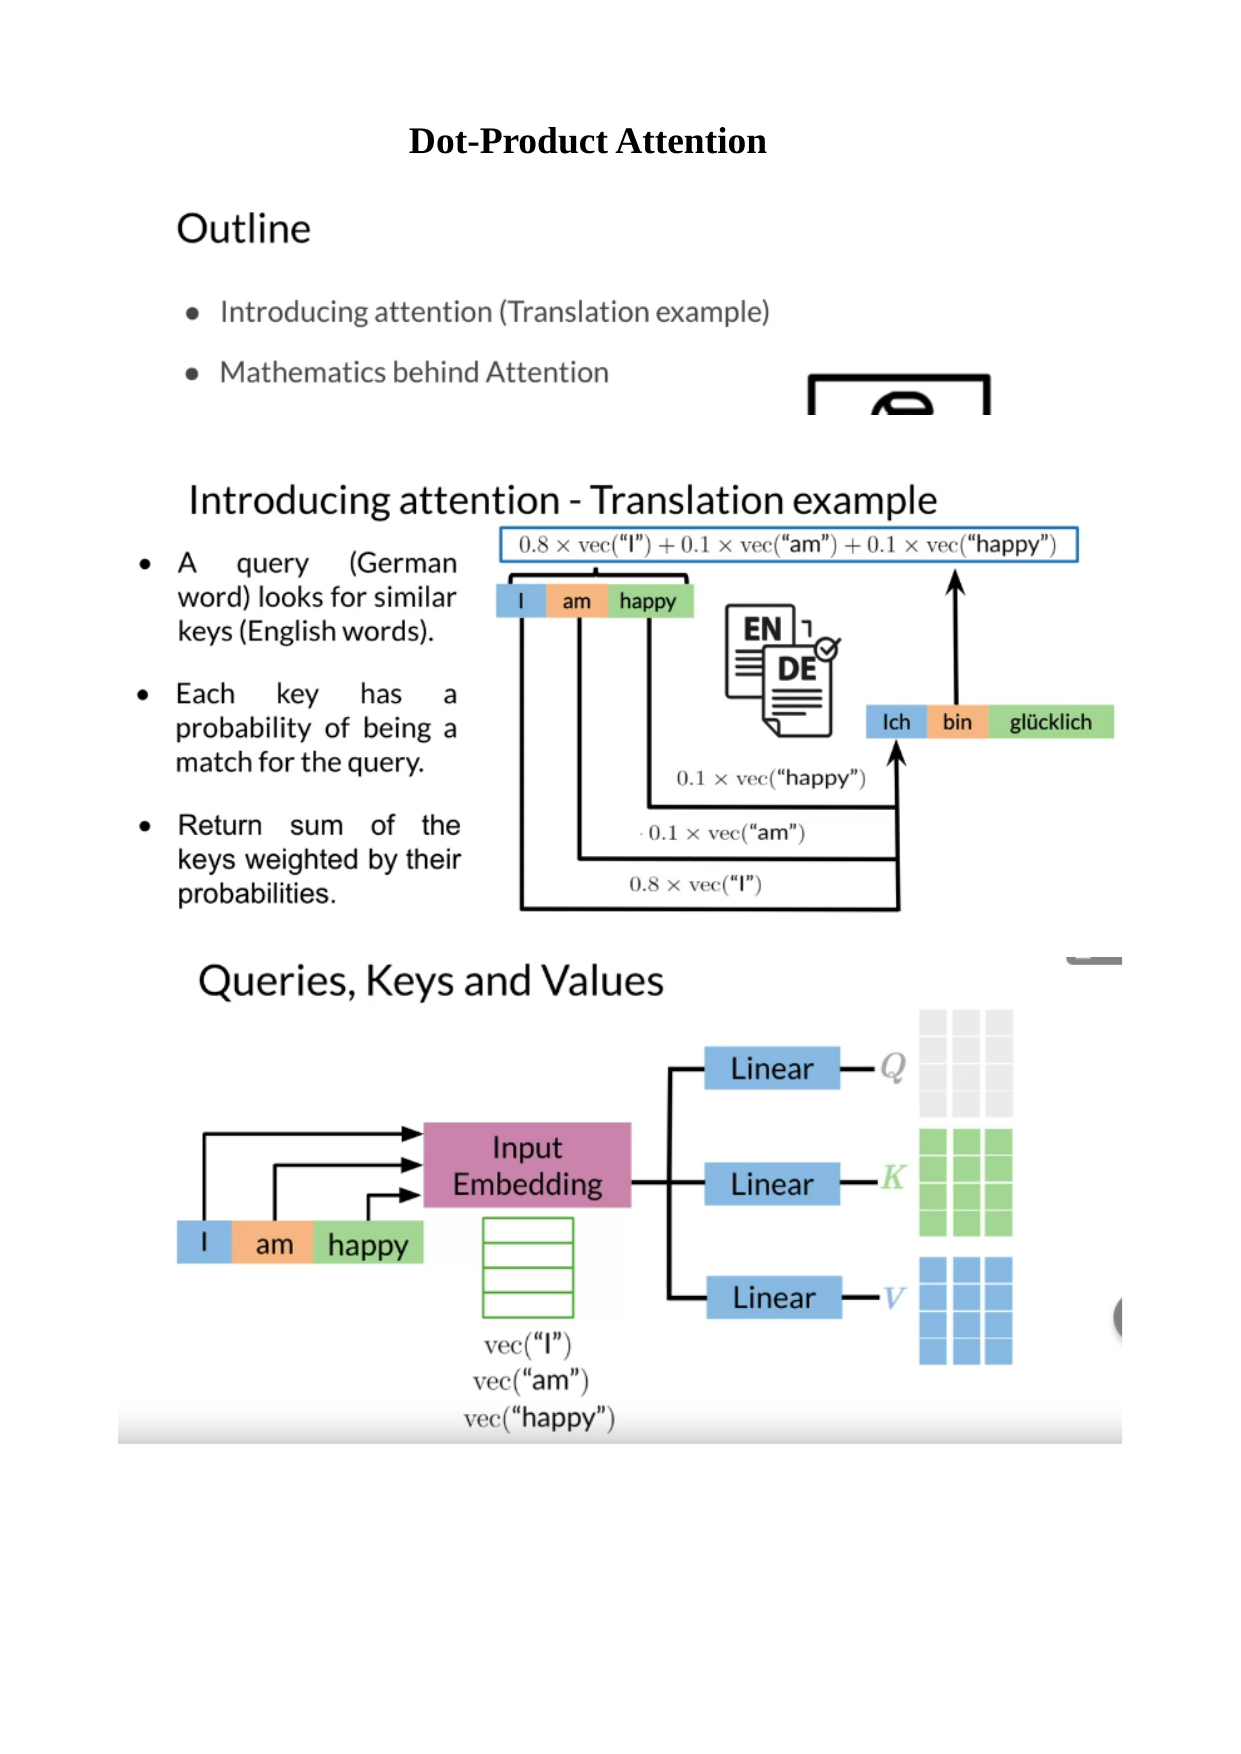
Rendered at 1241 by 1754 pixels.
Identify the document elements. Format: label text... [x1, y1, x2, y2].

picture [118, 957, 1123, 1444]
picture [118, 474, 1123, 929]
picture [118, 202, 1123, 415]
subtitle Dot-Product Attention [118, 118, 1122, 161]
